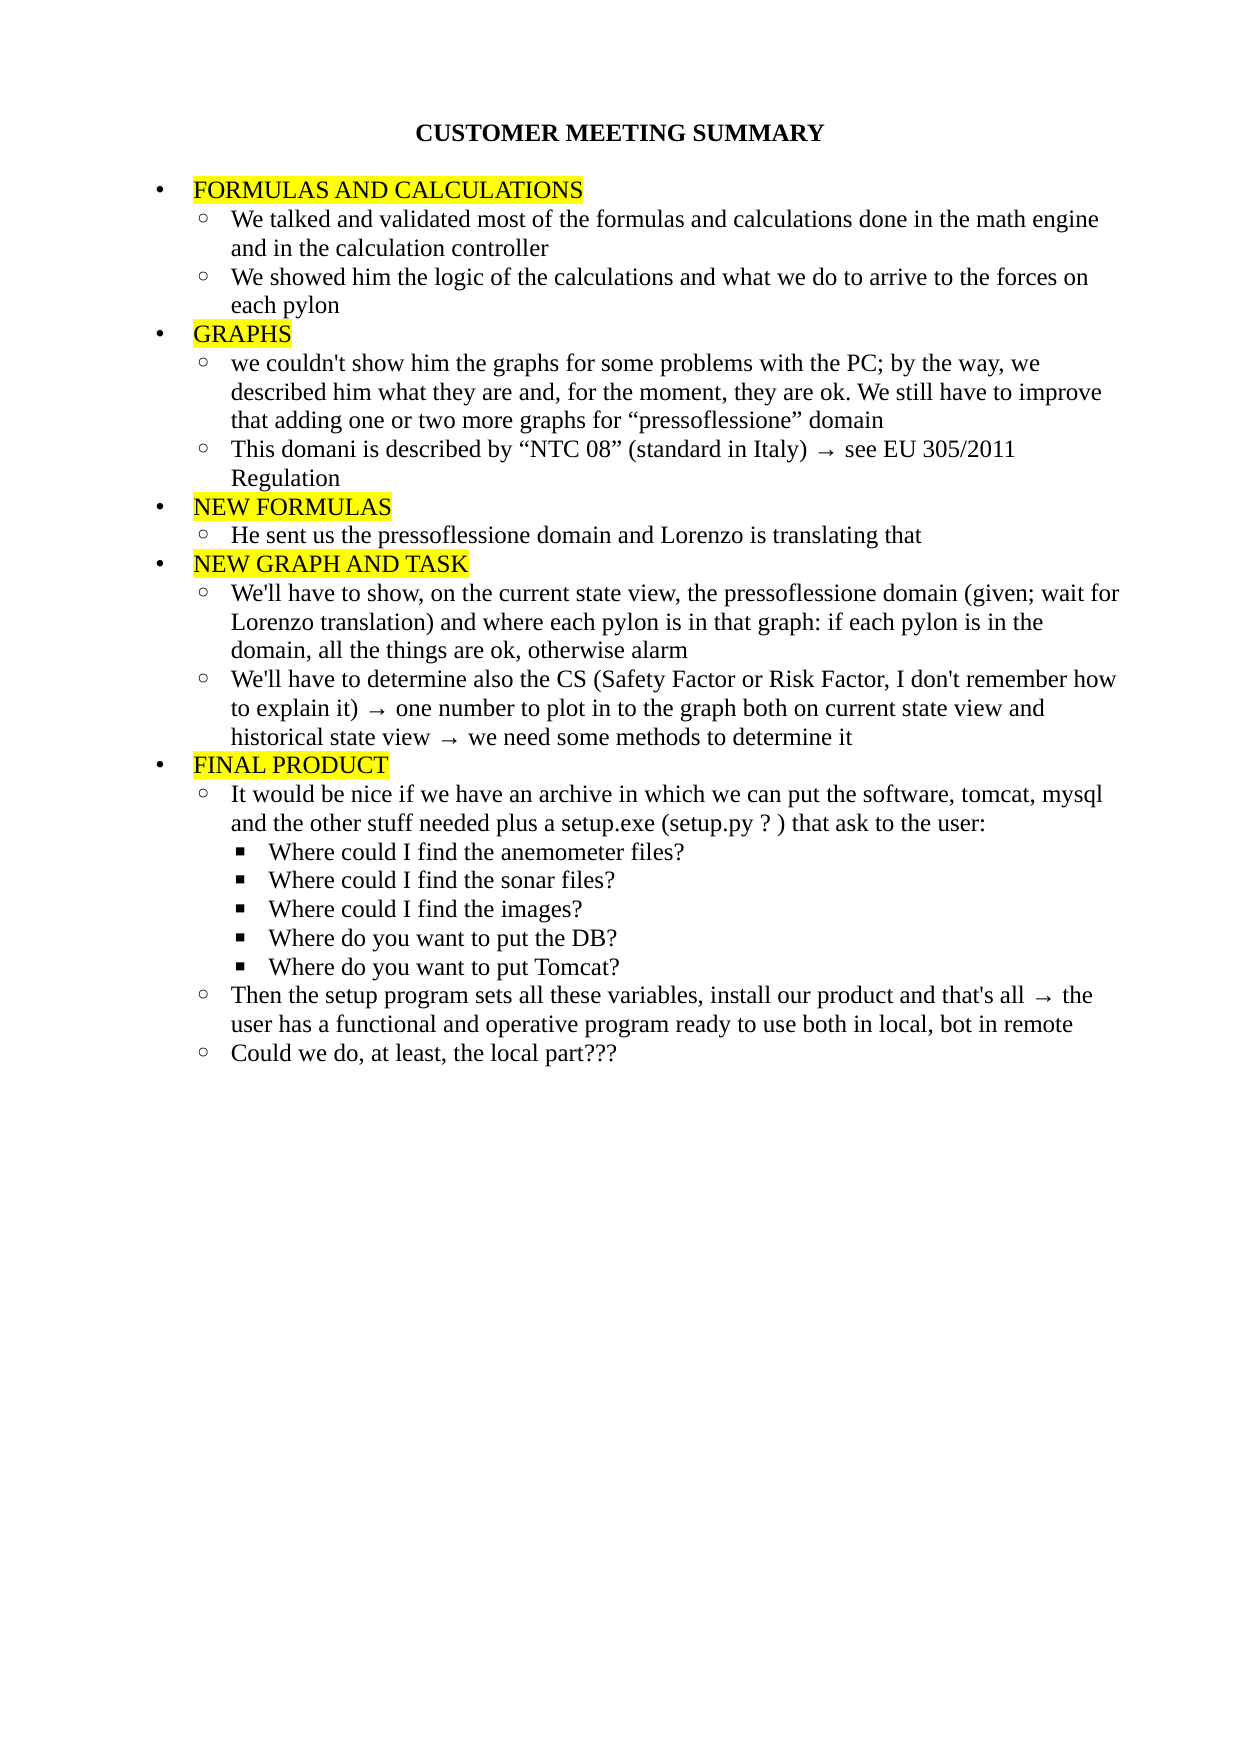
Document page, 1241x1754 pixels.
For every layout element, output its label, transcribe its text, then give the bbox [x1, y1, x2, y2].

list This domani is described by “NTC 08” (standard in Italy) → see EU 305/2011 Regulation [193, 434, 1122, 492]
list We'll have to show, on the current state view, the pressoflessione domain (given; wait for Lorenzo translation) and where each pylon is in that graph: if each pylon is in the domain, all the things are ok, otherwise alarm [193, 578, 1122, 664]
list We'll have to determine also the CS (Safety Factor or Risk Factor, I don't remember how to explain it) → one number to plot in to the graph both on current state view and historical state view → we need some methods to determine it [193, 664, 1122, 751]
list He sent us the pressoflessione domain and Lorenzo is translating that [193, 521, 1122, 549]
list Where could I find the anemometer files? [231, 837, 1122, 866]
list Then the setup program sets all these variables, install our product and that's all → the user has a functional and operative program ready to use both in local, bot in remote [193, 981, 1122, 1038]
list Where do you want to put Tomcat? [231, 952, 1122, 981]
list we couldn't show him the graphs for some problems with the PC; by the way, we described him what they are and, for the moment, they are ok. We still have to improve that adding one or two more graphs for “pressoflessione” domain [193, 348, 1122, 434]
list We talked and validated most of the formulas and calculations done in the math engine and in the calculation controller [193, 204, 1122, 262]
list NEW GRAPH AND TASK [156, 549, 1122, 578]
text CUSTOMER MEETING SUMMARY [118, 118, 1122, 147]
list NEW FORMULAS [156, 492, 1122, 521]
list Where could I find the images? [231, 894, 1122, 923]
list FINAL PRODUCT [156, 751, 1122, 779]
list FORMULAS AND CALCULATIONS [156, 176, 1122, 204]
list GRAPHS [156, 319, 1122, 348]
list Where do you want to put the DB? [231, 923, 1122, 952]
list Could we do, at least, the local part??? [193, 1038, 1122, 1067]
list It would be nice if we have an archive in which we can put the software, tomcat, mysql and the other stuff needed plus a setup.exe (setup.py ? ) that ask to the user: [193, 779, 1122, 837]
list We showed him the logic of the calculations and what we do to arrive to the forces on each pylon [193, 262, 1122, 319]
list Where could I find the sonar files? [231, 866, 1122, 894]
